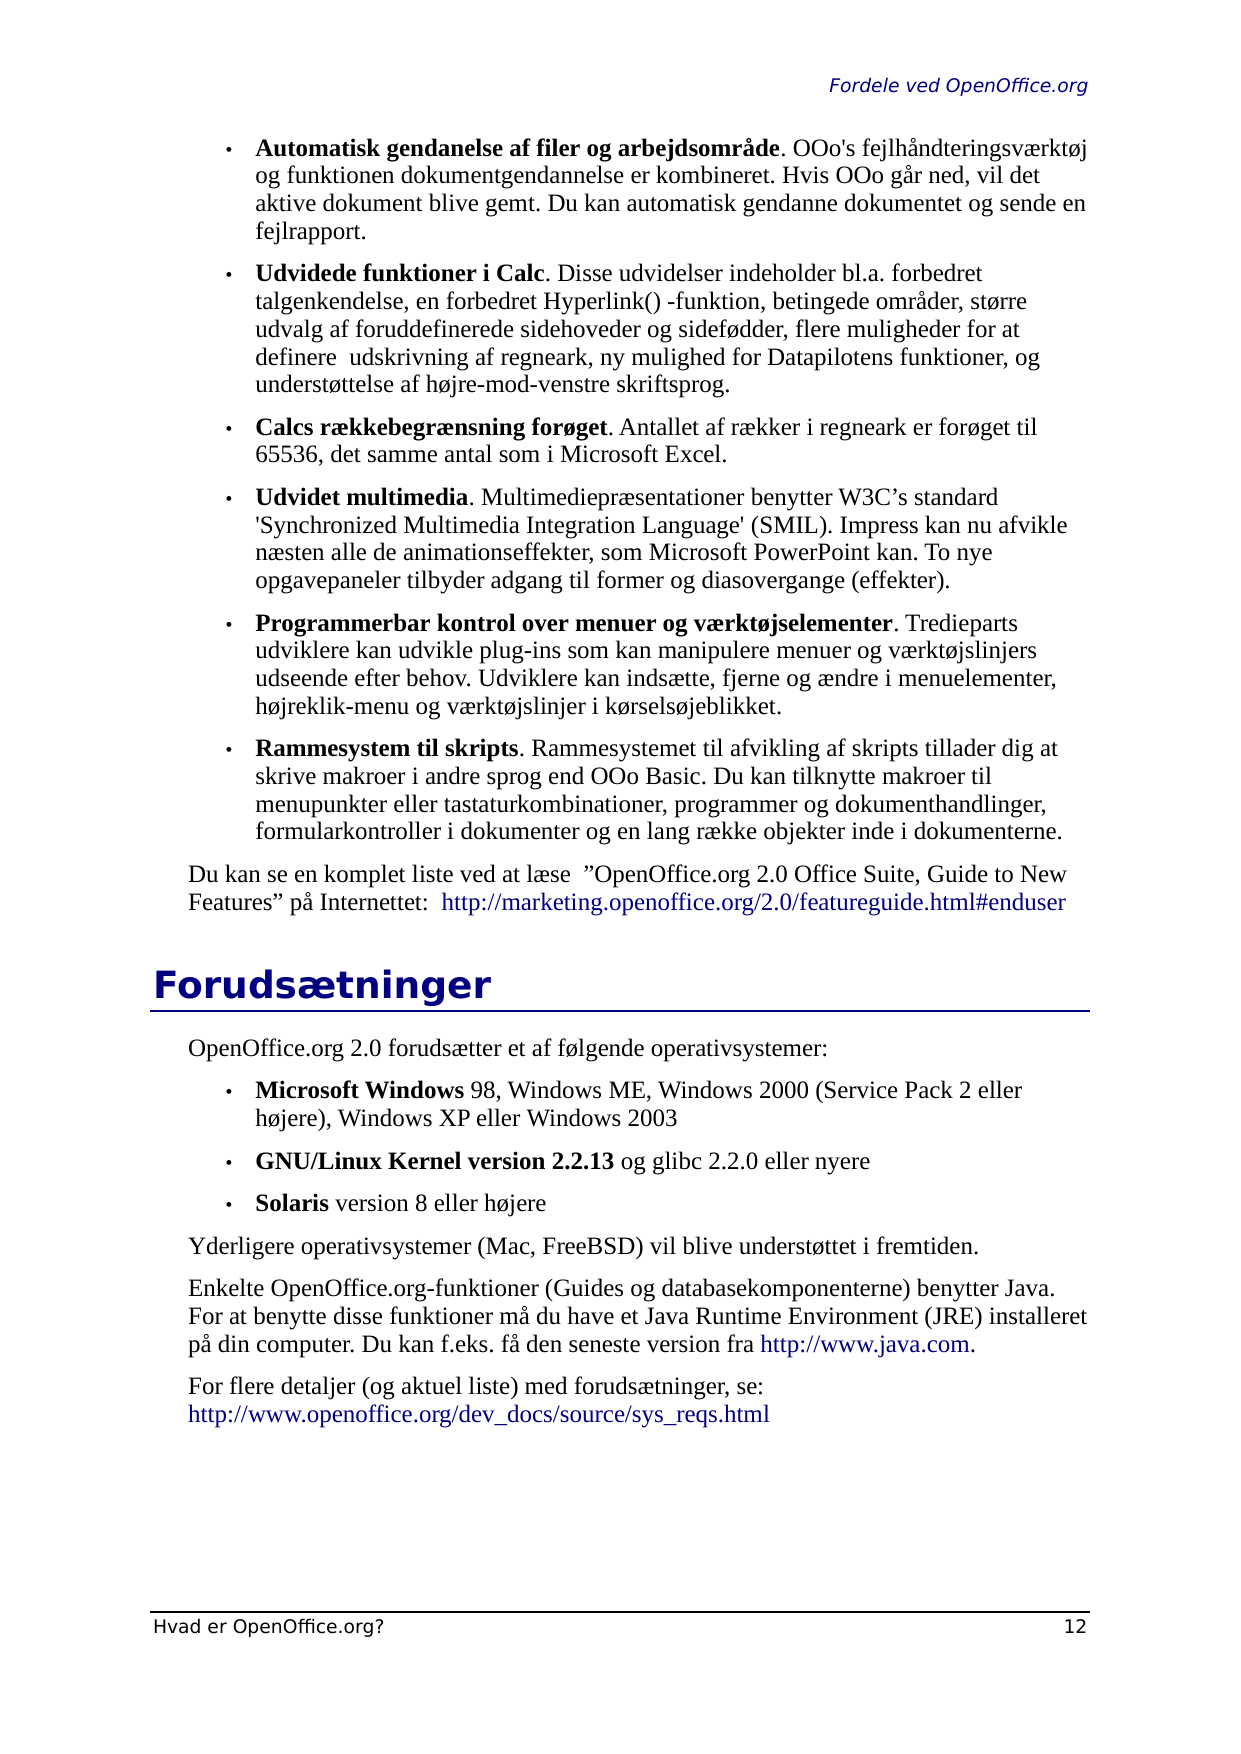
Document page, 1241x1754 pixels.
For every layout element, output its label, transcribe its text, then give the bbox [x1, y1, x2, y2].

text For flere detaljer (og aktuel liste) med forudsætninger, se: http://www.openoffice.org/dev_docs/source/sys_reqs.html [188, 1372, 1090, 1428]
list Calcs rækkebegrænsning forøget. Antallet af rækker i regneark er forøget til 65536, det samme antal som i Microsoft Excel. [226, 413, 1090, 468]
text Du kan se en komplet liste ved at læse ”OpenOffice.org 2.0 Office Suite, Guide to New Features” på Internettet: http://marketing.openoffice.org/2.0/featureguide.html#enduser [188, 860, 1090, 915]
list GNU/Linux Kernel version 2.2.13 og glibc 2.2.0 eller nyere [226, 1147, 1090, 1174]
list Udvidede funktioner i Calc. Disse udvidelser indeholder bl.a. forbedret talgenkendelse, en forbedret Hyperlink() -funktion, betingede områder, større udvalg af foruddefinerede sidehoveder og sidefødder, flere muligheder for at definere udskrivning af regneark, ny mulighed for Datapilotens funktioner, og understøttelse af højre-mod-venstre skriftsprog. [226, 259, 1090, 398]
list Solaris version 8 eller højere [226, 1189, 1090, 1217]
text Yderligere operativsystemer (Mac, FreeBSD) vil blive understøttet i fremtiden. [188, 1232, 1090, 1259]
subtitle Forudsætninger [150, 960, 1090, 1010]
list Programmerbar kontrol over menuer og værktøjselementer. Tredieparts udviklere kan udvikle plug-ins som kan manipulere menuer og værktøjslinjers udseende efter behov. Udviklere kan indsætte, fjerne og ændre i menuelementer, højreklik-menu og værktøjslinjer i kørselsøjeblikket. [226, 609, 1090, 719]
text Enkelte OpenOffice.org-funktioner (Guides og databasekomponenterne) benytter Java. For at benytte disse funktioner må du have et Java Runtime Environment (JRE) installeret på din computer. Du kan f.eks. få den seneste version fra http://www.java.com. [188, 1274, 1090, 1357]
list Automatisk gendanelse af filer og arbejdsområde. OOo's fejlhåndteringsværktøj og funktionen dokumentgendannelse er kombineret. Hvis OOo går ned, vil det aktive dokument blive gemt. Du kan automatisk gendanne dokumentet og sende en fejlrapport. [226, 134, 1090, 245]
list Rammesystem til skripts. Rammesystemet til afvikling af skripts tillader dig at skrive makroer i andre sprog end OOo Basic. Du kan tilknytte makroer til menupunkter eller tastaturkombinationer, programmer og dokumenthandlinger, formularkontroller i dokumenter og en lang række objekter inde i dokumenterne. [226, 734, 1090, 845]
list Udvidet multimedia. Multimediepræsentationer benytter W3C’s standard 'Synchronized Multimedia Integration Language' (SMIL). Impress kan nu afvikle næsten alle de animationseffekter, som Microsoft PowerPoint kan. To nye opgavepaneler tilbyder adgang til former og diasovergange (effekter). [226, 483, 1090, 594]
list Microsoft Windows 98, Windows ME, Windows 2000 (Service Pack 2 eller højere), Windows XP eller Windows 2003 [226, 1077, 1090, 1132]
text OpenOffice.org 2.0 forudsætter et af følgende operativsystemer: [188, 1034, 1090, 1062]
